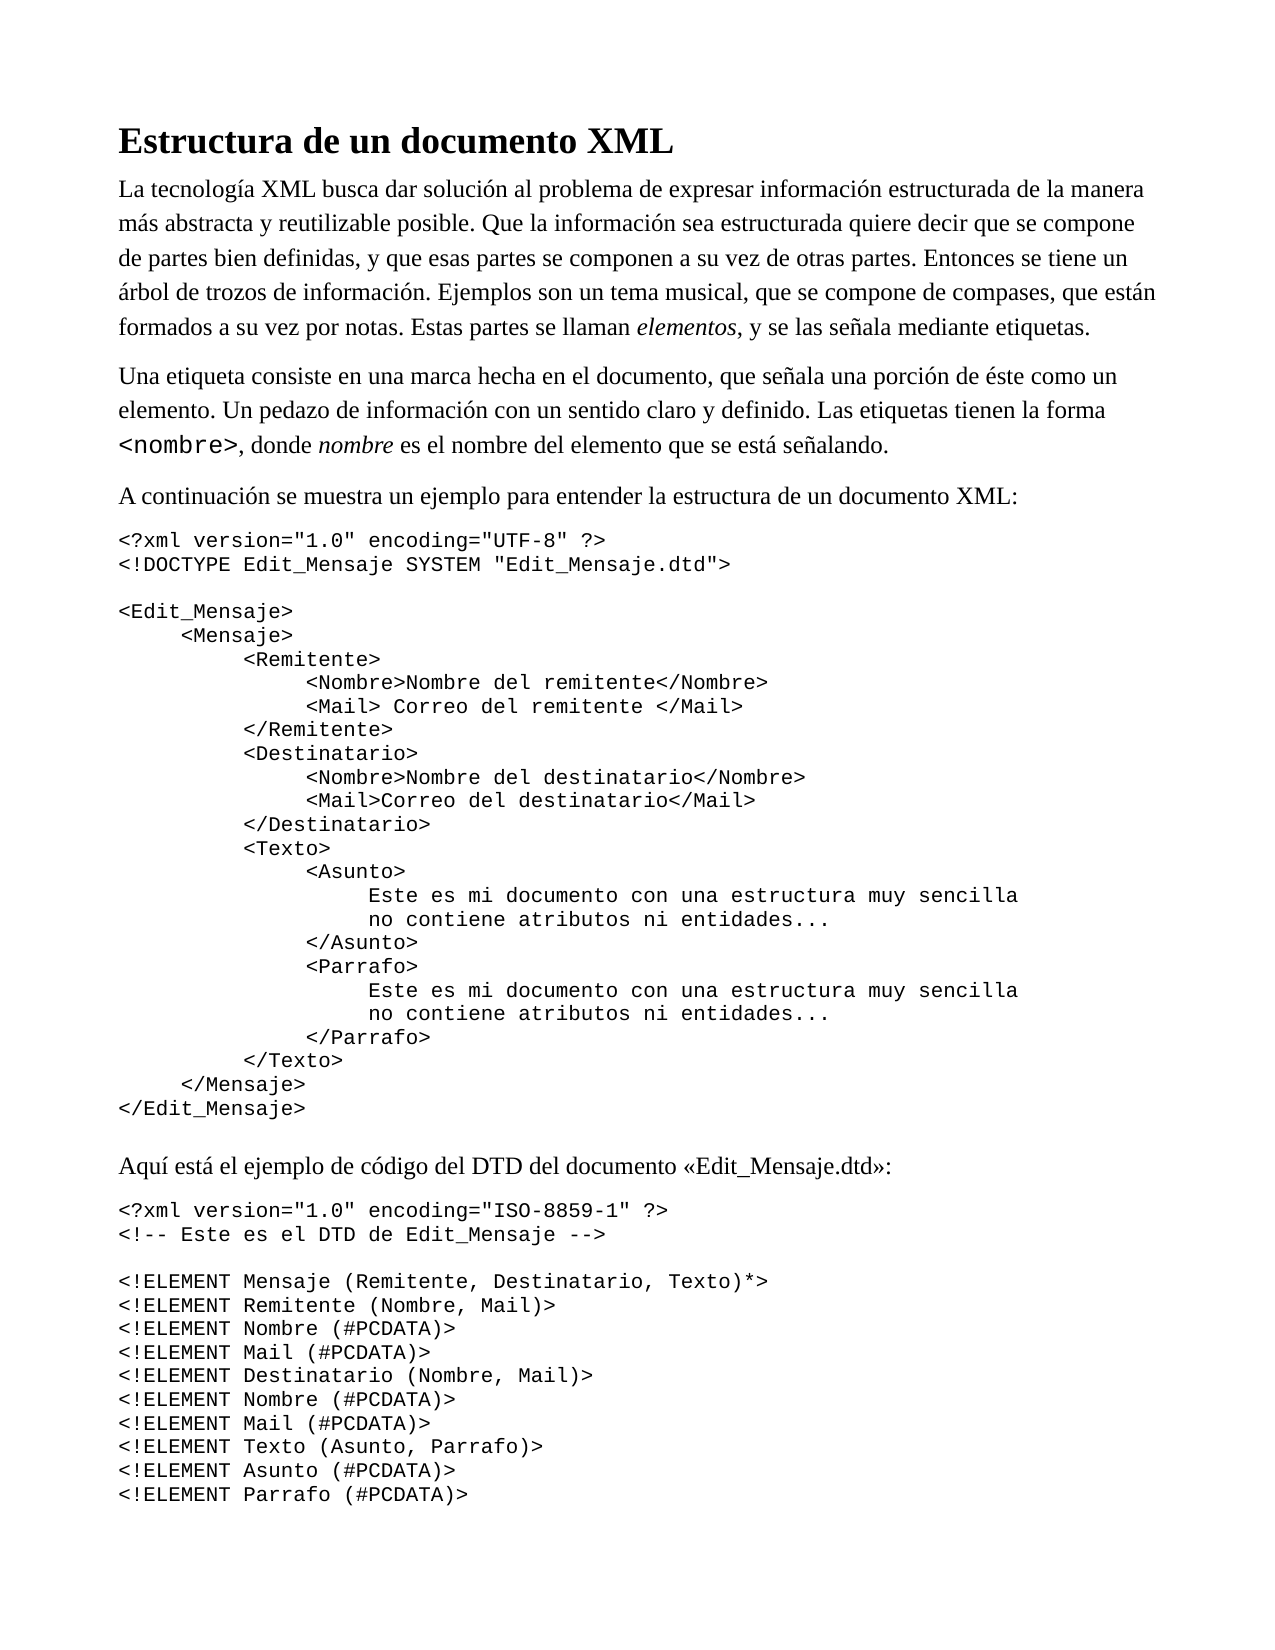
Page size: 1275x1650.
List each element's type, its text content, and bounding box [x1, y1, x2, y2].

text Este es mi documento con una estructura muy sencilla [118, 885, 1157, 909]
text Aquí está el ejemplo de código del DTD del documento «Edit_Mensaje.dtd»: [118, 1151, 1157, 1180]
subtitle Estructura de un documento XML [118, 118, 1157, 161]
text <Mail> Correo del remitente </Mail> [118, 696, 1157, 719]
text </Edit_Mensaje> [118, 1098, 1157, 1121]
text <!ELEMENT Destinatario (Nombre, Mail)> [118, 1366, 1157, 1389]
text <!ELEMENT Mensaje (Remitente, Destinatario, Texto)*> [118, 1271, 1157, 1294]
text La tecnología XML busca dar solución al problema de expresar información estructurada de la manera más abstracta y reutilizable posible. Que la información sea estructurada quiere decir que se compone de partes bien definidas, y que esas partes se componen a su vez de otras partes. Entonces se tiene un árbol de trozos de información. Ejemplos son un tema musical, que se compone de compases, que están formados a su vez por notas. Estas partes se llaman elementos, y se las señala mediante etiquetas. [118, 174, 1157, 340]
text </Asunto> [118, 932, 1157, 956]
text </Texto> [118, 1051, 1157, 1074]
text <Nombre>Nombre del remitente</Nombre> [118, 672, 1157, 696]
text <?xml version="1.0" encoding="UTF-8" ?> [118, 530, 1157, 554]
text <Remitente> [118, 648, 1157, 672]
text <Destinatario> [118, 743, 1157, 767]
text </Remitente> [118, 719, 1157, 743]
text <Texto> [118, 838, 1157, 861]
text <Asunto> [118, 861, 1157, 885]
text <Edit_Mensaje> [118, 601, 1157, 625]
text <Parrafo> [118, 956, 1157, 979]
text no contiene atributos ni entidades... [118, 909, 1157, 932]
text </Mensaje> [118, 1074, 1157, 1098]
text <!ELEMENT Parrafo (#PCDATA)> [118, 1484, 1157, 1507]
text <!ELEMENT Nombre (#PCDATA)> [118, 1318, 1157, 1342]
text <!ELEMENT Texto (Asunto, Parrafo)> [118, 1436, 1157, 1460]
text <Mensaje> [118, 625, 1157, 648]
text </Destinatario> [118, 814, 1157, 838]
text <!DOCTYPE Edit_Mensaje SYSTEM "Edit_Mensaje.dtd"> [118, 554, 1157, 578]
text <!ELEMENT Asunto (#PCDATA)> [118, 1460, 1157, 1484]
text </Parrafo> [118, 1027, 1157, 1051]
text Este es mi documento con una estructura muy sencilla [118, 979, 1157, 1003]
text A continuación se muestra un ejemplo para entender la estructura de un documento XML: [118, 481, 1157, 510]
text Una etiqueta consiste en una marca hecha en el documento, que señala una porción de éste como un elemento. Un pedazo de información con un sentido claro y definido. Las etiquetas tienen la forma <nombre>, donde nombre es el nombre del elemento que se está señalando. [118, 361, 1157, 461]
text <!ELEMENT Mail (#PCDATA)> [118, 1413, 1157, 1436]
text <Nombre>Nombre del destinatario</Nombre> [118, 767, 1157, 790]
text <?xml version="1.0" encoding="ISO-8859-1" ?> [118, 1200, 1157, 1224]
text <Mail>Correo del destinatario</Mail> [118, 790, 1157, 814]
text <!-- Este es el DTD de Edit_Mensaje --> [118, 1224, 1157, 1247]
text <!ELEMENT Mail (#PCDATA)> [118, 1342, 1157, 1366]
text <!ELEMENT Nombre (#PCDATA)> [118, 1389, 1157, 1413]
text no contiene atributos ni entidades... [118, 1003, 1157, 1027]
text <!ELEMENT Remitente (Nombre, Mail)> [118, 1294, 1157, 1318]
